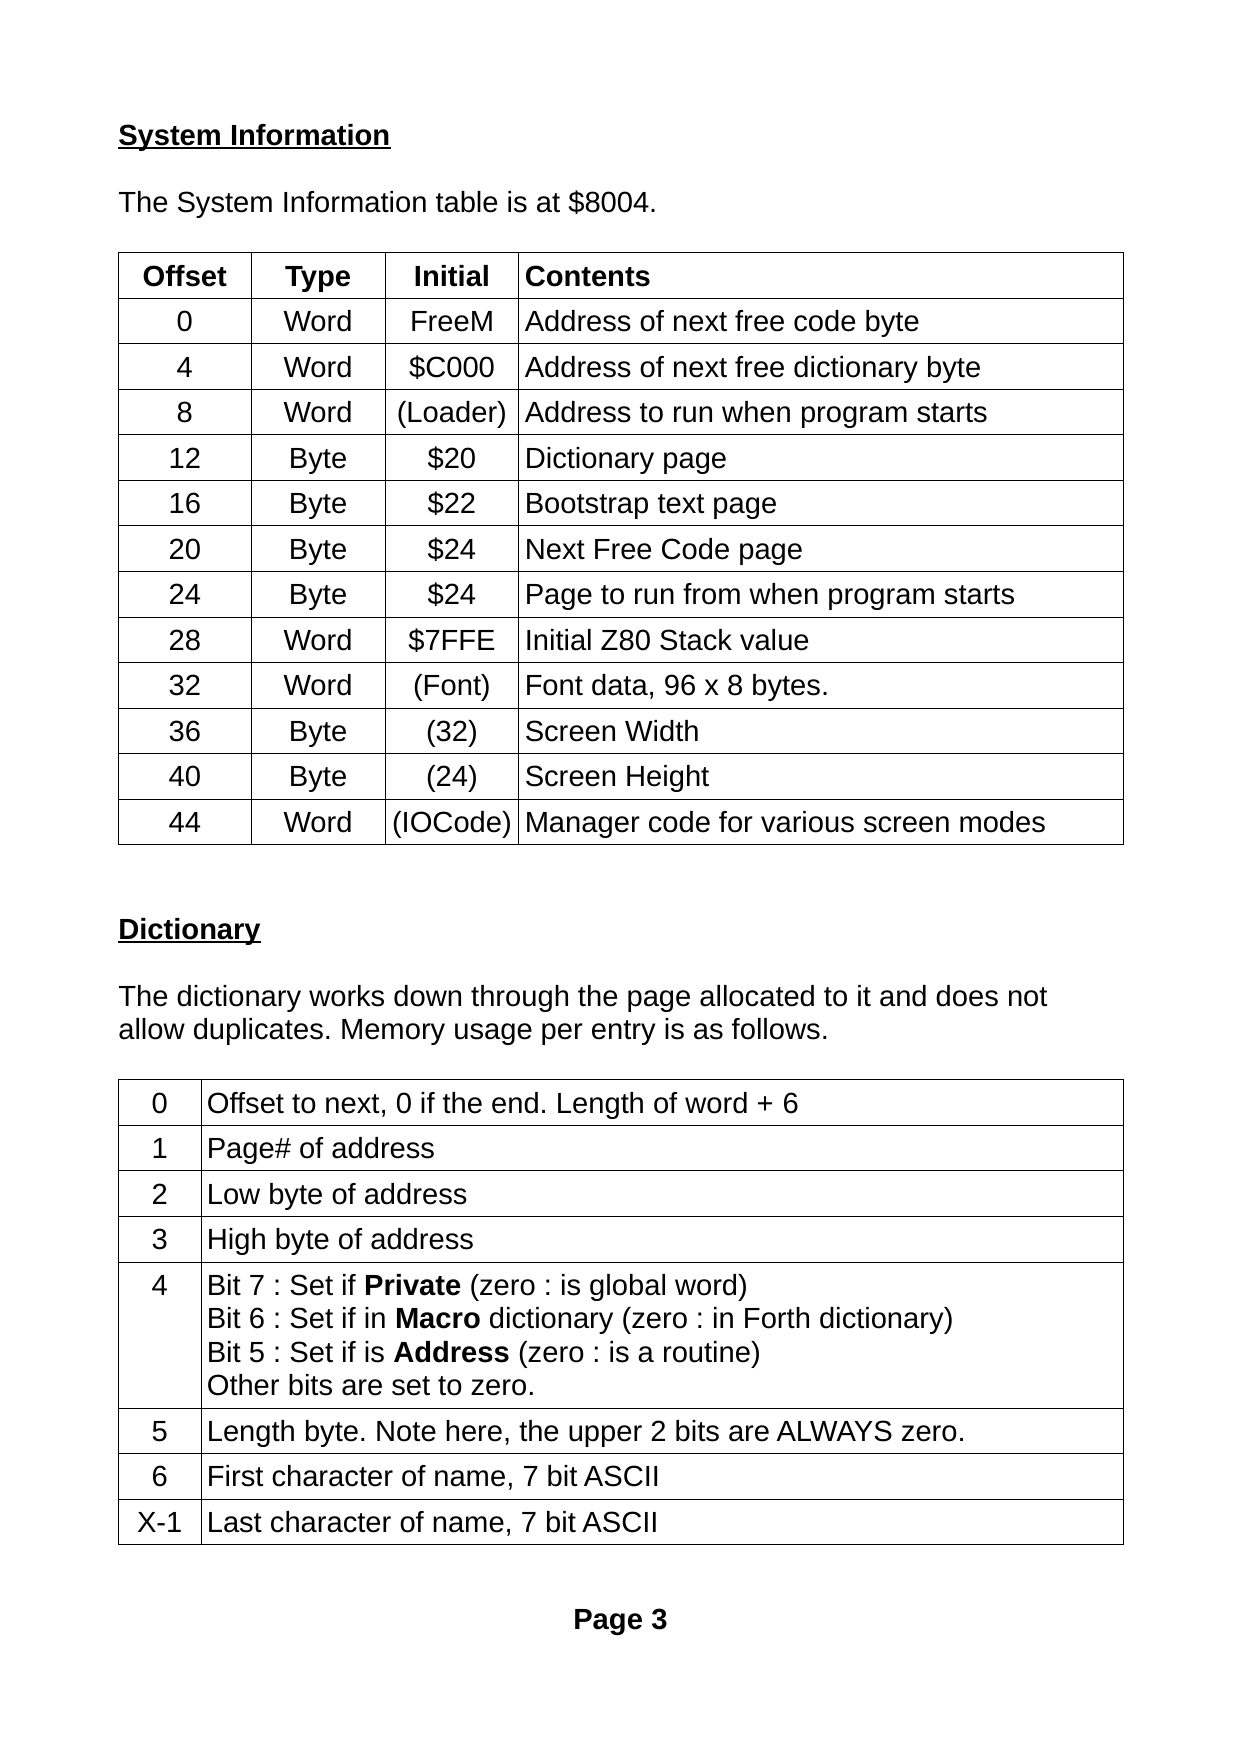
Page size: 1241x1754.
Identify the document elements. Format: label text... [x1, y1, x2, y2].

table_cell 40 [119, 754, 251, 798]
table_cell (Font) [386, 663, 518, 707]
table_cell 0 [119, 299, 251, 343]
table_cell Byte [252, 435, 385, 480]
table_cell 2 [119, 1171, 201, 1216]
table_cell Byte [252, 481, 385, 525]
table_cell X-1 [119, 1500, 201, 1544]
table_cell $7FFE [386, 618, 518, 662]
table_cell FreeM [386, 299, 518, 343]
table_cell Word [252, 390, 385, 434]
table_cell 20 [119, 526, 251, 571]
table_cell Initial Z80 Stack value [519, 618, 1123, 662]
text Dictionary [118, 912, 1122, 945]
table_cell Address to run when program starts [519, 390, 1123, 434]
table_cell Byte [252, 526, 385, 571]
table_cell 28 [119, 618, 251, 662]
table_cell Byte [252, 709, 385, 753]
table_cell Word [252, 800, 385, 844]
table_cell (IOCode) [386, 800, 518, 844]
table_cell Font data, 96 x 8 bytes. [519, 663, 1123, 707]
table_cell Dictionary page [519, 435, 1123, 480]
table_cell Address of next free code byte [519, 299, 1123, 343]
text System Information [118, 118, 1122, 152]
table_cell 3 [119, 1217, 201, 1261]
table_cell 1 [119, 1126, 201, 1170]
table_cell Word [252, 299, 385, 343]
table_cell Length byte. Note here, the upper 2 bits are ALWAYS zero. [202, 1409, 1123, 1453]
table_cell Low byte of address [202, 1171, 1123, 1216]
table_cell Screen Width [519, 709, 1123, 753]
table_cell Word [252, 618, 385, 662]
table_header Contents [519, 253, 1123, 298]
table_cell 8 [119, 390, 251, 434]
table_cell 36 [119, 709, 251, 753]
table_cell 24 [119, 572, 251, 616]
table_cell 16 [119, 481, 251, 525]
table_cell 4 [119, 344, 251, 389]
table_header Initial [386, 253, 518, 298]
table_cell 6 [119, 1454, 201, 1499]
table_cell (32) [386, 709, 518, 753]
table_cell Word [252, 344, 385, 389]
table_cell $24 [386, 526, 518, 571]
table_cell Last character of name, 7 bit ASCII [202, 1500, 1123, 1544]
table_header 0 [119, 1080, 201, 1125]
table_cell Screen Height [519, 754, 1123, 798]
table_cell $24 [386, 572, 518, 616]
table_cell High byte of address [202, 1217, 1123, 1261]
table_cell 4 [119, 1263, 201, 1408]
table_cell Page# of address [202, 1126, 1123, 1170]
table_cell $C000 [386, 344, 518, 389]
table_cell Next Free Code page [519, 526, 1123, 571]
table_cell Byte [252, 572, 385, 616]
table_header Type [252, 253, 385, 298]
table_cell $22 [386, 481, 518, 525]
text The dictionary works down through the page allocated to it and does not allow duplicates. Memory usage per entry is as follows. [118, 979, 1122, 1046]
table_cell Bootstrap text page [519, 481, 1123, 525]
table_cell 5 [119, 1409, 201, 1453]
table_cell First character of name, 7 bit ASCII [202, 1454, 1123, 1499]
table_cell Page to run from when program starts [519, 572, 1123, 616]
table_cell Manager code for various screen modes [519, 800, 1123, 844]
table_cell (24) [386, 754, 518, 798]
table_cell Bit 7 : Set if Private (zero : is global word) Bit 6 : Set if in Macro dictionary (zero : in Forth dictionary) Bit 5 : Set if is Address (zero : is a routine) Other bits are set to zero. [202, 1263, 1123, 1408]
table_cell 44 [119, 800, 251, 844]
table_cell Word [252, 663, 385, 707]
table_cell $20 [386, 435, 518, 480]
table_cell 32 [119, 663, 251, 707]
table_header Offset [119, 253, 251, 298]
table_cell Address of next free dictionary byte [519, 344, 1123, 389]
text The System Information table is at $8004. [118, 185, 1122, 219]
table_cell Byte [252, 754, 385, 798]
table_cell (Loader) [386, 390, 518, 434]
table_cell 12 [119, 435, 251, 480]
table_header Offset to next, 0 if the end. Length of word + 6 [202, 1080, 1123, 1125]
